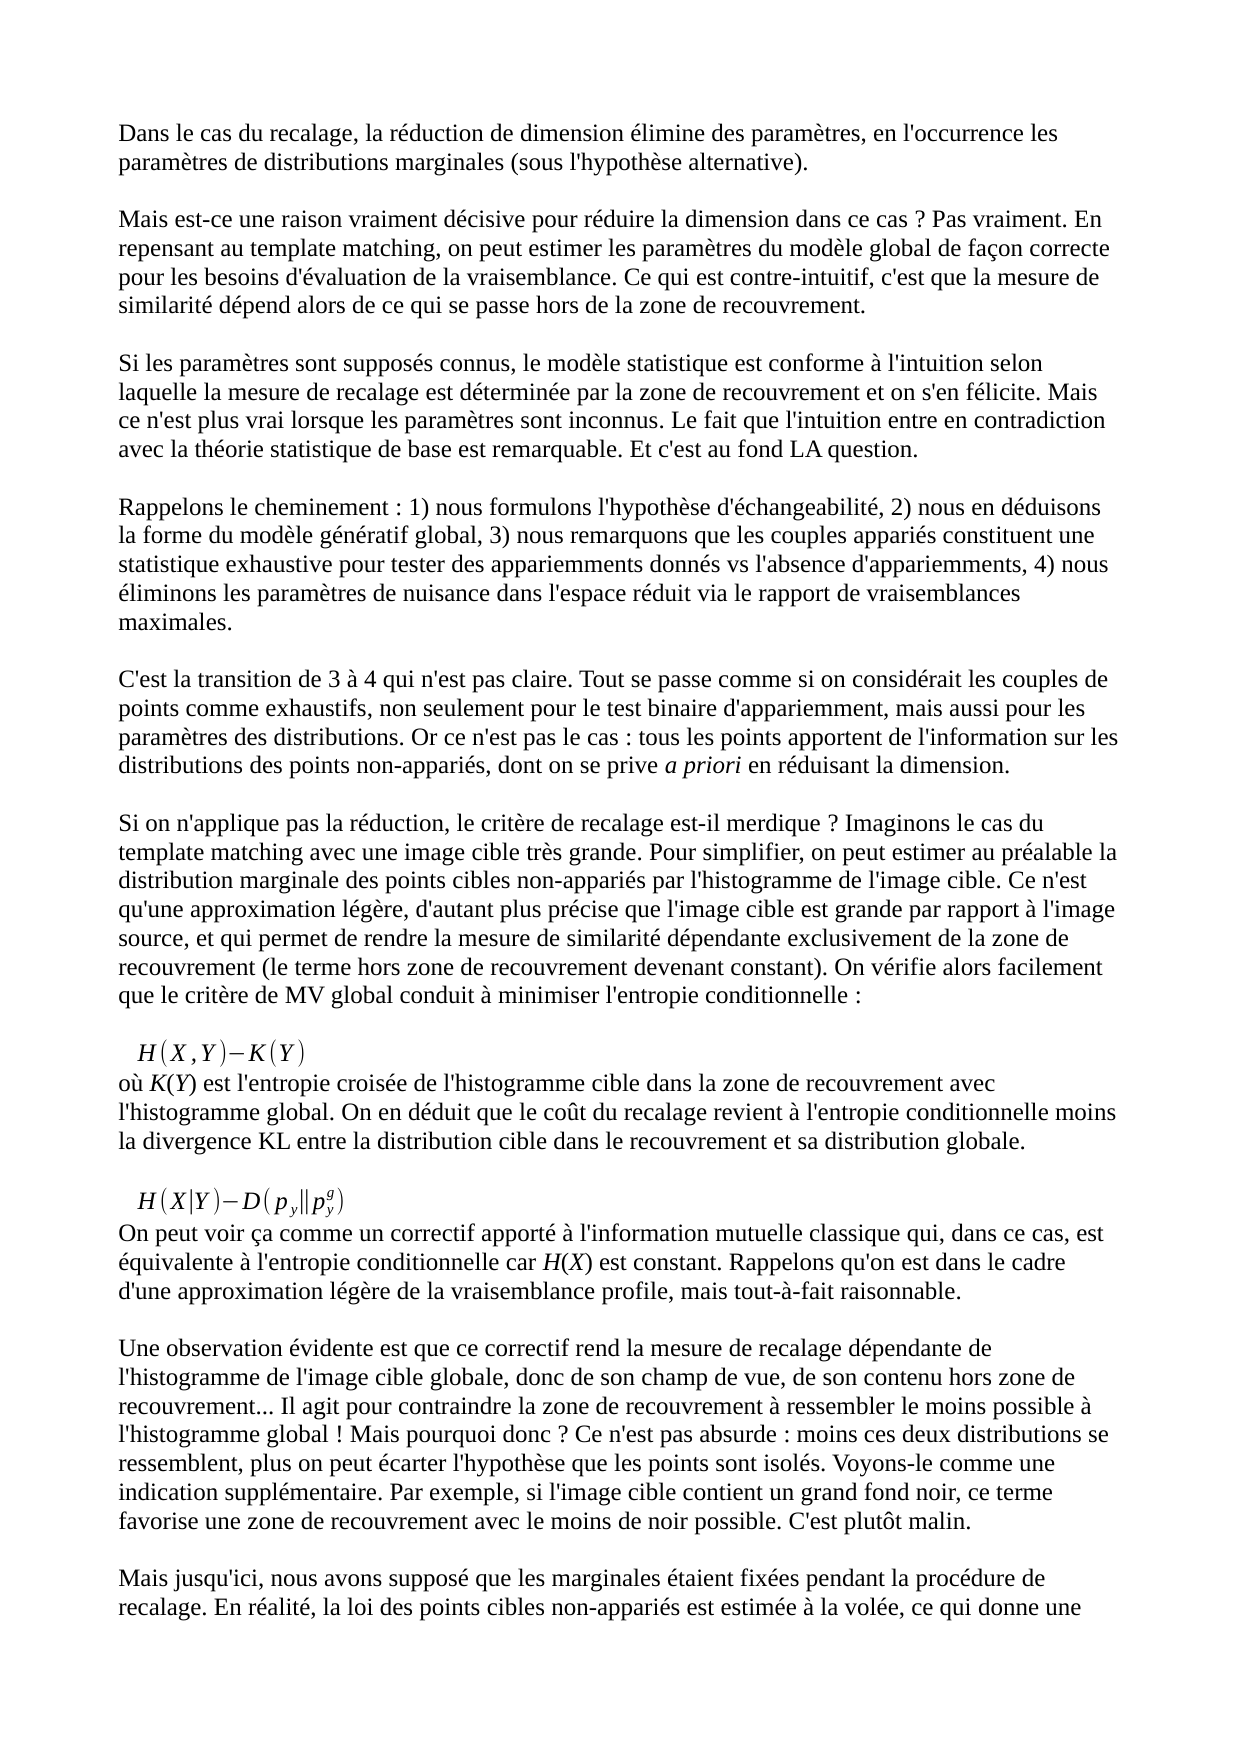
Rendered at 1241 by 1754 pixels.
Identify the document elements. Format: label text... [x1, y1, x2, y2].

text Une observation évidente est que ce correctif rend la mesure de recalage dépendante de l'histogramme de l'image cible globale, donc de son champ de vue, de son contenu hors zone de recouvrement... Il agit pour contraindre la zone de recouvrement à ressembler le moins possible à l'histogramme global ! Mais pourquoi donc ? Ce n'est pas absurde : moins ces deux distributions se ressemblent, plus on peut écarter l'hypothèse que les points sont isolés. Voyons-le comme une indication supplémentaire. Par exemple, si l'image cible contient un grand fond noir, ce terme favorise une zone de recouvrement avec le moins de noir possible. C'est plutôt malin. [118, 1333, 1122, 1534]
text Dans le cas du recalage, la réduction de dimension élimine des paramètres, en l'occurrence les paramètres de distributions marginales (sous l'hypothèse alternative). [118, 118, 1122, 176]
text C'est la transition de 3 à 4 qui n'est pas claire. Tout se passe comme si on considérait les couples de points comme exhaustifs, non seulement pour le test binaire d'appariemment, mais aussi pour les paramètres des distributions. Or ce n'est pas le cas : tous les points apportent de l'information sur les distributions des points non-appariés, dont on se prive a priori en réduisant la dimension. [118, 664, 1122, 779]
text Mais jusqu'ici, nous avons supposé que les marginales étaient fixées pendant la procédure de recalage. En réalité, la loi des points cibles non-appariés est estimée à la volée, ce qui donne une [118, 1563, 1122, 1621]
text Mais est-ce une raison vraiment décisive pour réduire la dimension dans ce cas ? Pas vraiment. En repensant au template matching, on peut estimer les paramètres du modèle global de façon correcte pour les besoins d'évaluation de la vraisemblance. Ce qui est contre-intuitif, c'est que la mesure de similarité dépend alors de ce qui se passe hors de la zone de recouvrement. [118, 204, 1122, 319]
text où K(Y) est l'entropie croisée de l'histogramme cible dans la zone de recouvrement avec l'histogramme global. On en déduit que le coût du recalage revient à l'entropie conditionnelle moins la divergence KL entre la distribution cible dans le recouvrement et sa distribution globale. [118, 1068, 1122, 1154]
text On peut voir ça comme un correctif apporté à l'information mutuelle classique qui, dans ce cas, est équivalente à l'entropie conditionnelle car H(X) est constant. Rappelons qu'on est dans le cadre d'une approximation légère de la vraisemblance profile, mais tout-à-fait raisonnable. [118, 1218, 1122, 1304]
text Si on n'applique pas la réduction, le critère de recalage est-il merdique ? Imaginons le cas du template matching avec une image cible très grande. Pour simplifier, on peut estimer au préalable la distribution marginale des points cibles non-appariés par l'histogramme de l'image cible. Ce n'est qu'une approximation légère, d'autant plus précise que l'image cible est grande par rapport à l'image source, et qui permet de rendre la mesure de similarité dépendante exclusivement de la zone de recouvrement (le terme hors zone de recouvrement devenant constant). On vérifie alors facilement que le critère de MV global conduit à minimiser l'entropie conditionnelle : [118, 808, 1122, 1009]
text Si les paramètres sont supposés connus, le modèle statistique est conforme à l'intuition selon laquelle la mesure de recalage est déterminée par la zone de recouvrement et on s'en félicite. Mais ce n'est plus vrai lorsque les paramètres sont inconnus. Le fait que l'intuition entre en contradiction avec la théorie statistique de base est remarquable. Et c'est au fond LA question. [118, 348, 1122, 463]
text Rappelons le cheminement : 1) nous formulons l'hypothèse d'échangeabilité, 2) nous en déduisons la forme du modèle génératif global, 3) nous remarquons que les couples appariés constituent une statistique exhaustive pour tester des appariemments donnés vs l'absence d'appariemments, 4) nous éliminons les paramètres de nuisance dans l'espace réduit via le rapport de vraisemblances maximales. [118, 492, 1122, 636]
